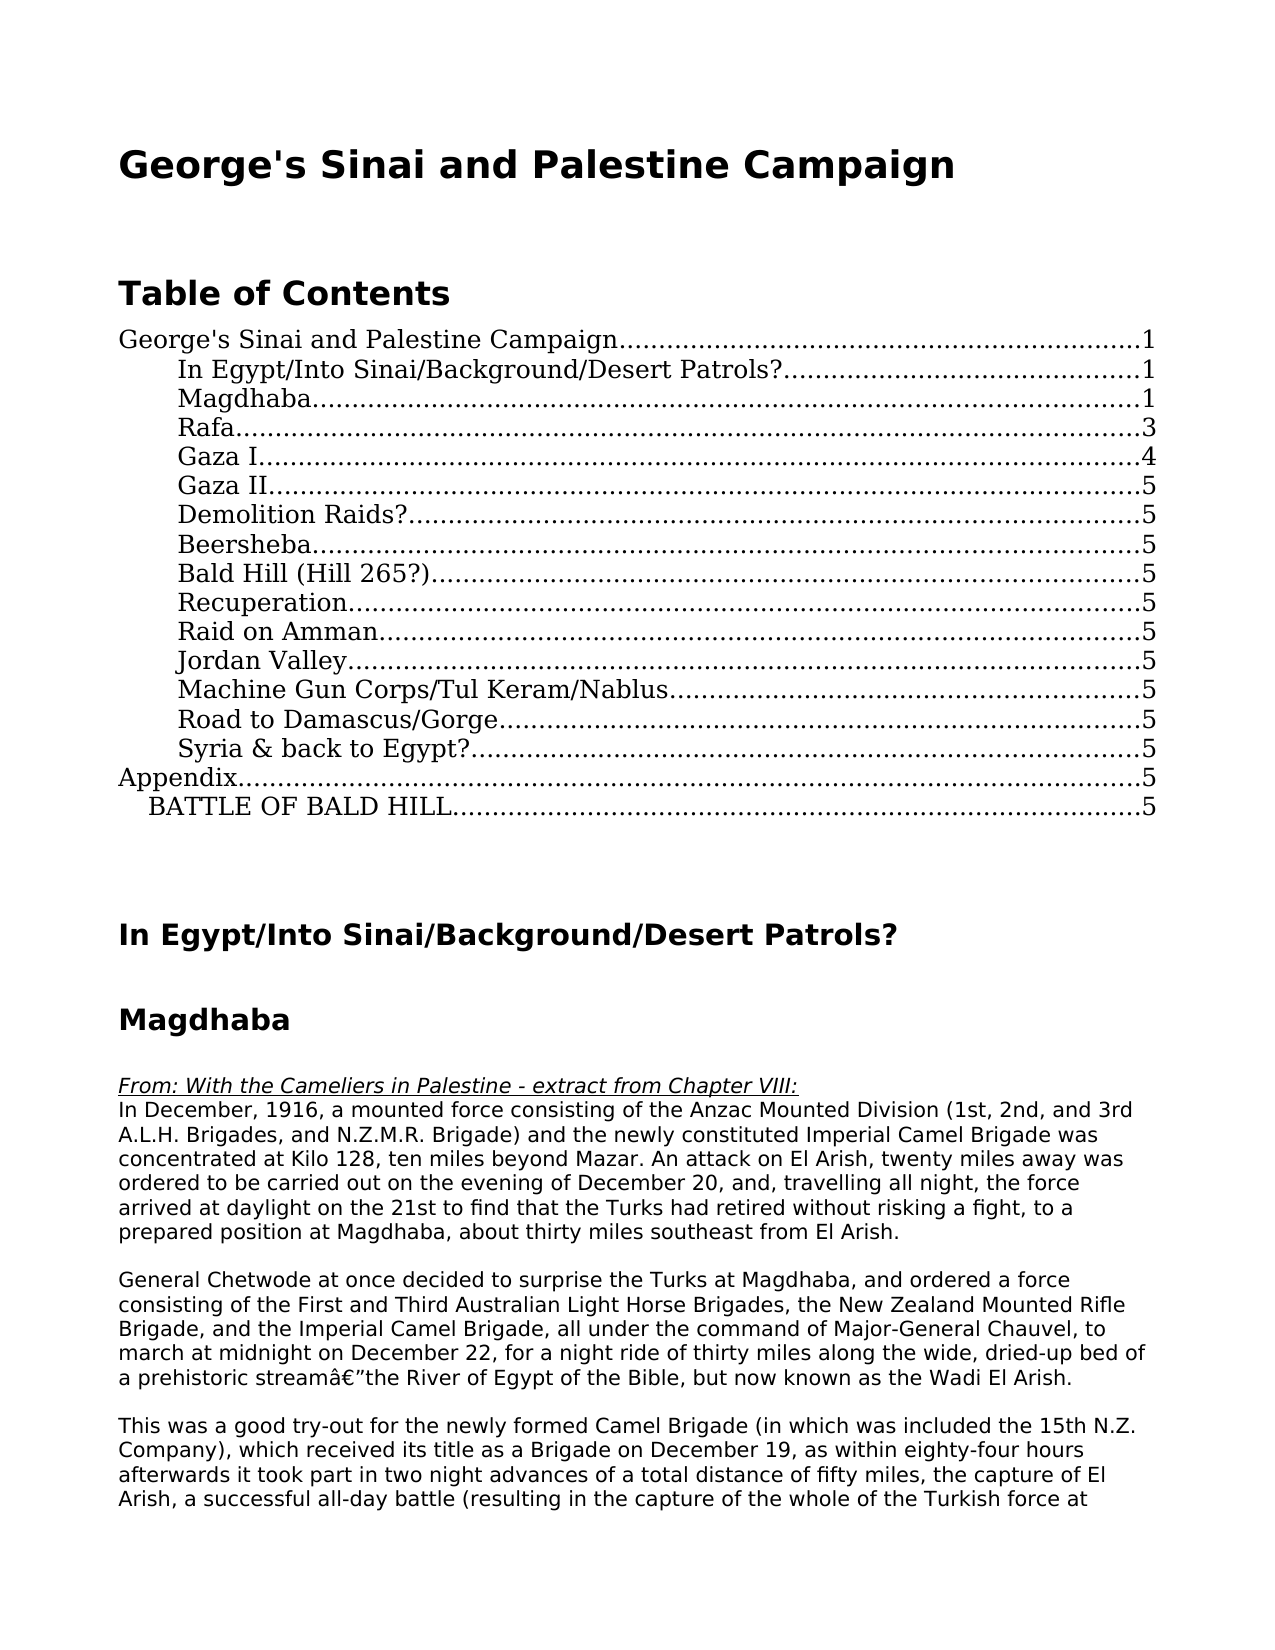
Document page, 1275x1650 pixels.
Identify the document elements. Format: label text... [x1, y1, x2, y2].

text Raid on Amman 5 [177, 617, 1157, 647]
text From: With the Cameliers in Palestine - extract from Chapter VIII: [118, 1074, 1157, 1098]
text Rafa 3 [177, 413, 1157, 442]
subtitle Magdhaba [118, 1003, 1157, 1037]
text General Chetwode at once decided to surprise the Turks at Magdhaba, and ordered a force consisting of the First and Third Australian Light Horse Brigades, the New Zealand Mounted Rifle Brigade, and the Imperial Camel Brigade, all under the command of Major-General Chauvel, to march at midnight on December 22, for a night ride of thirty miles along the wide, dried-up bed of a prehistoric streamâ€”the River of Egypt of the Bible, but now known as the Wadi El Arish. [118, 1268, 1157, 1390]
text Appendix 5 [118, 763, 1157, 792]
text Syria & back to Egypt? 5 [177, 734, 1157, 763]
text BATTLE OF BALD HILL 5 [148, 792, 1157, 822]
text Machine Gun Corps/Tul Keram/Nablus 5 [177, 676, 1157, 705]
text This was a good try-out for the newly formed Camel Brigade (in which was included the 15th N.Z. Company), which received its title as a Brigade on December 19, as within eighty-four hours afterwards it took part in two night advances of a total distance of fifty miles, the capture of El Arish, a successful all-day battle (resulting in the capture of the whole of the Turkish force at [118, 1414, 1157, 1511]
text George's Sinai and Palestine Campaign 1 [118, 326, 1157, 355]
text Gaza I 4 [177, 442, 1157, 472]
subtitle George's Sinai and Palestine Campaign [118, 143, 1157, 187]
text Magdhaba 1 [177, 384, 1157, 413]
text In Egypt/Into Sinai/Background/Desert Patrols? 1 [177, 355, 1157, 384]
text Jordan Valley 5 [177, 647, 1157, 676]
text In December, 1916, a mounted force consisting of the Anzac Mounted Division (1st, 2nd, and 3rd A.L.H. Brigades, and N.Z.M.R. Brigade) and the newly constituted Imperial Camel Brigade was concentrated at Kilo 128, ten miles beyond Mazar. An attack on El Arish, twenty miles away was ordered to be carried out on the evening of December 20, and, travelling all night, the force arrived at daylight on the 21st to find that the Turks had retired without risking a fight, to a prepared position at Magdhaba, about thirty miles southeast from El Arish. [118, 1098, 1157, 1244]
text Recuperation 5 [177, 588, 1157, 617]
text Bald Hill (Hill 265?) 5 [177, 559, 1157, 588]
text Gaza II 5 [177, 472, 1157, 501]
subtitle In Egypt/Into Sinai/Background/Desert Patrols? [118, 918, 1157, 952]
text Demolition Raids? 5 [177, 501, 1157, 530]
text Road to Damascus/Gorge 5 [177, 705, 1157, 734]
text Beersheba 5 [177, 530, 1157, 559]
subtitle Table of Contents [118, 274, 1157, 313]
